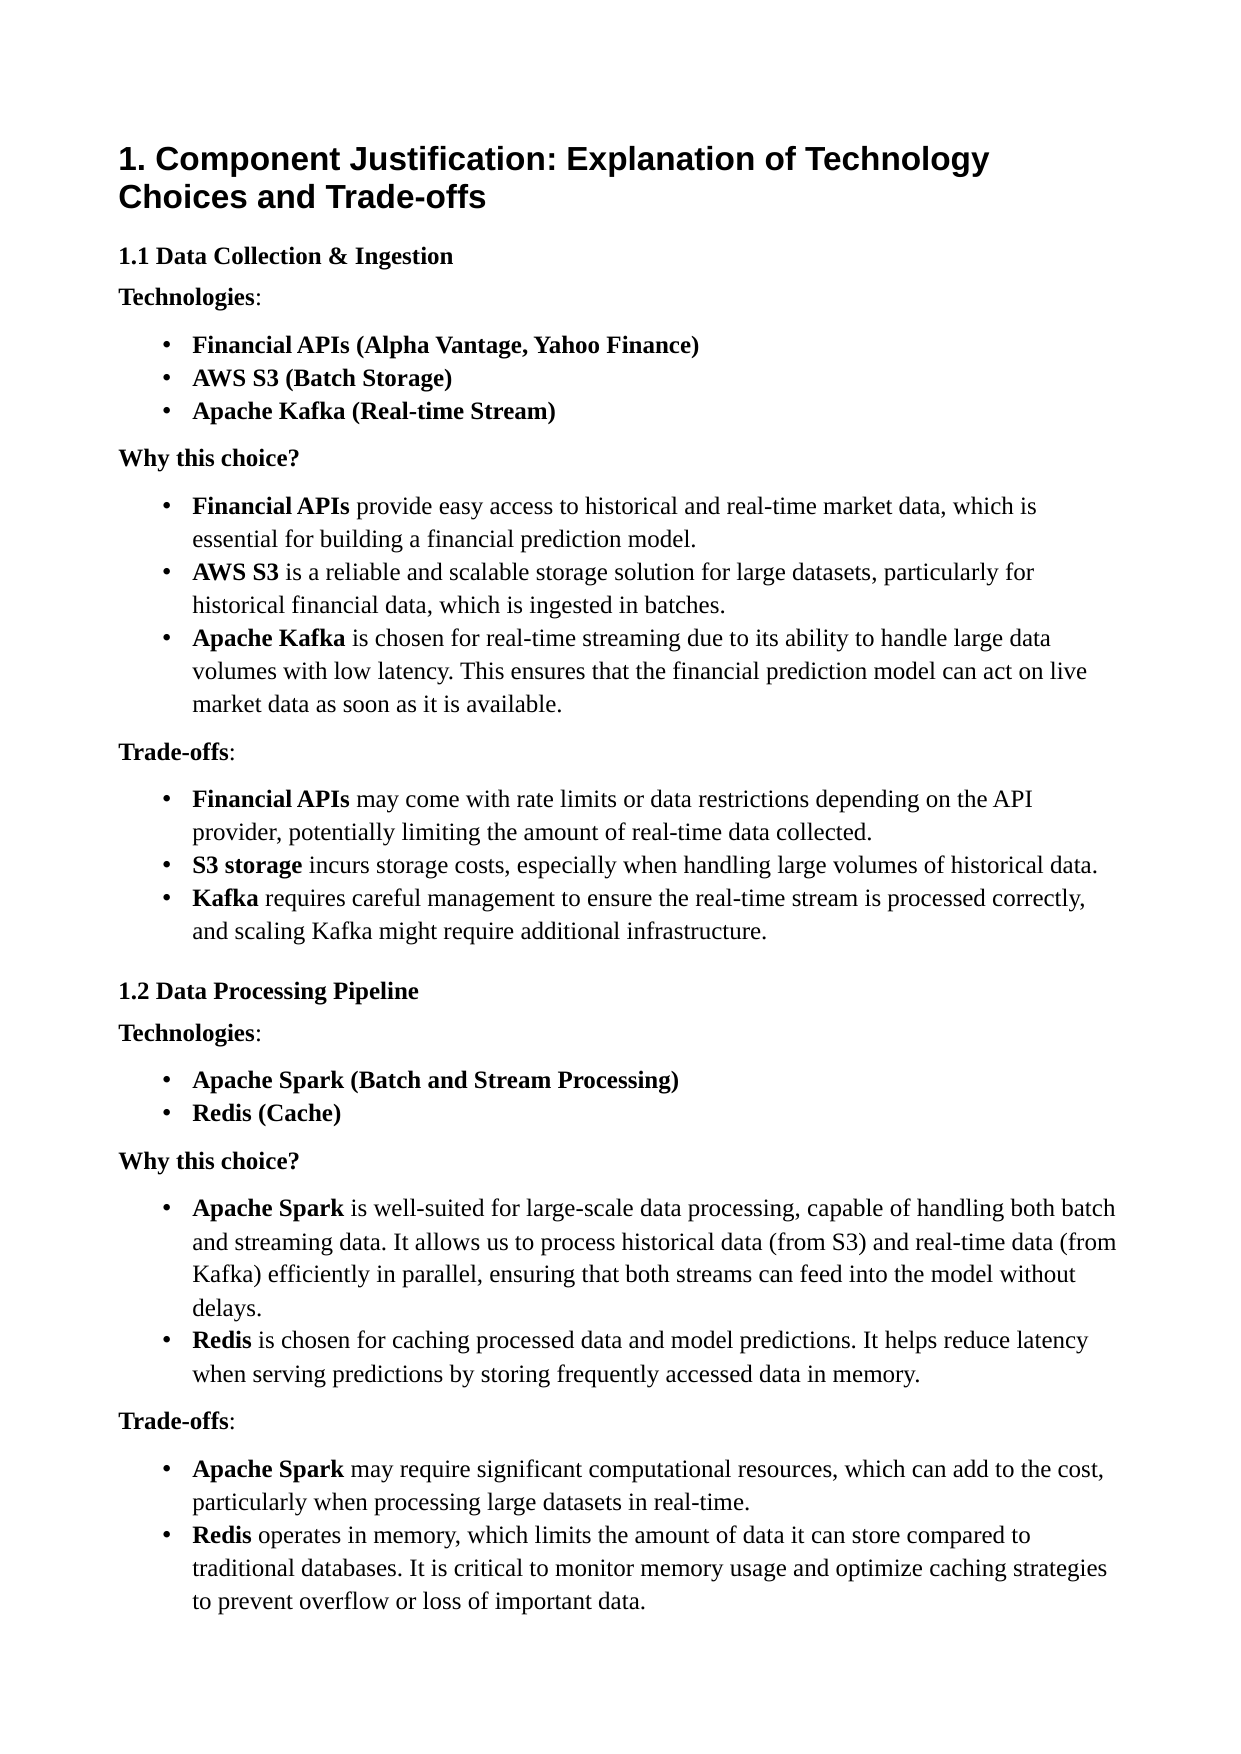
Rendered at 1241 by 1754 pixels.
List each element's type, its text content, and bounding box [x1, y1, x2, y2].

list Apache Kafka is chosen for real-time streaming due to its ability to handle large data volumes with low latency. This ensures that the financial prediction model can act on live market data as soon as it is available. [162, 623, 1122, 718]
text Technologies: [118, 282, 1122, 311]
subtitle 1.1 Data Collection & Ingestion [118, 241, 1122, 269]
list Apache Spark is well-suited for large-scale data processing, capable of handling both batch and streaming data. It allows us to process historical data (from S3) and real-time data (from Kafka) efficiently in parallel, ensuring that both streams can feed into the model without delays. [162, 1193, 1122, 1321]
list Financial APIs may come with rate limits or data restrictions depending on the API provider, potentially limiting the amount of real-time data collected. [162, 784, 1122, 846]
list Kafka requires careful management to ensure the real-time stream is processed correctly, and scaling Kafka might require additional infrastructure. [162, 883, 1122, 945]
text Why this choice? [118, 1146, 1122, 1175]
list Apache Spark (Batch and Stream Processing) [162, 1065, 1122, 1094]
list Redis (Cache) [162, 1098, 1122, 1127]
list Apache Spark may require significant computational resources, which can add to the cost, particularly when processing large datasets in real-time. [162, 1454, 1122, 1516]
text Why this choice? [118, 443, 1122, 472]
list AWS S3 (Batch Storage) [162, 363, 1122, 391]
list AWS S3 is a reliable and scalable storage solution for large datasets, particularly for historical financial data, which is ingested in batches. [162, 557, 1122, 619]
subtitle 1.2 Data Processing Pipeline [118, 976, 1122, 1005]
list Financial APIs provide easy access to historical and real-time market data, which is essential for building a financial prediction model. [162, 491, 1122, 553]
text Technologies: [118, 1018, 1122, 1046]
list Redis operates in memory, which limits the amount of data it can store compared to traditional databases. It is critical to monitor memory usage and optimize caching strategies to prevent overflow or loss of important data. [162, 1520, 1122, 1615]
text Trade-offs: [118, 1406, 1122, 1435]
list S3 storage incurs storage costs, especially when handling large volumes of historical data. [162, 850, 1122, 879]
list Financial APIs (Alpha Vantage, Yahoo Finance) [162, 330, 1122, 358]
text Trade-offs: [118, 737, 1122, 765]
subtitle 1. Component Justification: Explanation of Technology Choices and Trade-offs [118, 139, 1122, 216]
list Apache Kafka (Real-time Stream) [162, 396, 1122, 424]
list Redis is chosen for caching processed data and model predictions. It helps reduce latency when serving predictions by storing frequently accessed data in memory. [162, 1326, 1122, 1387]
